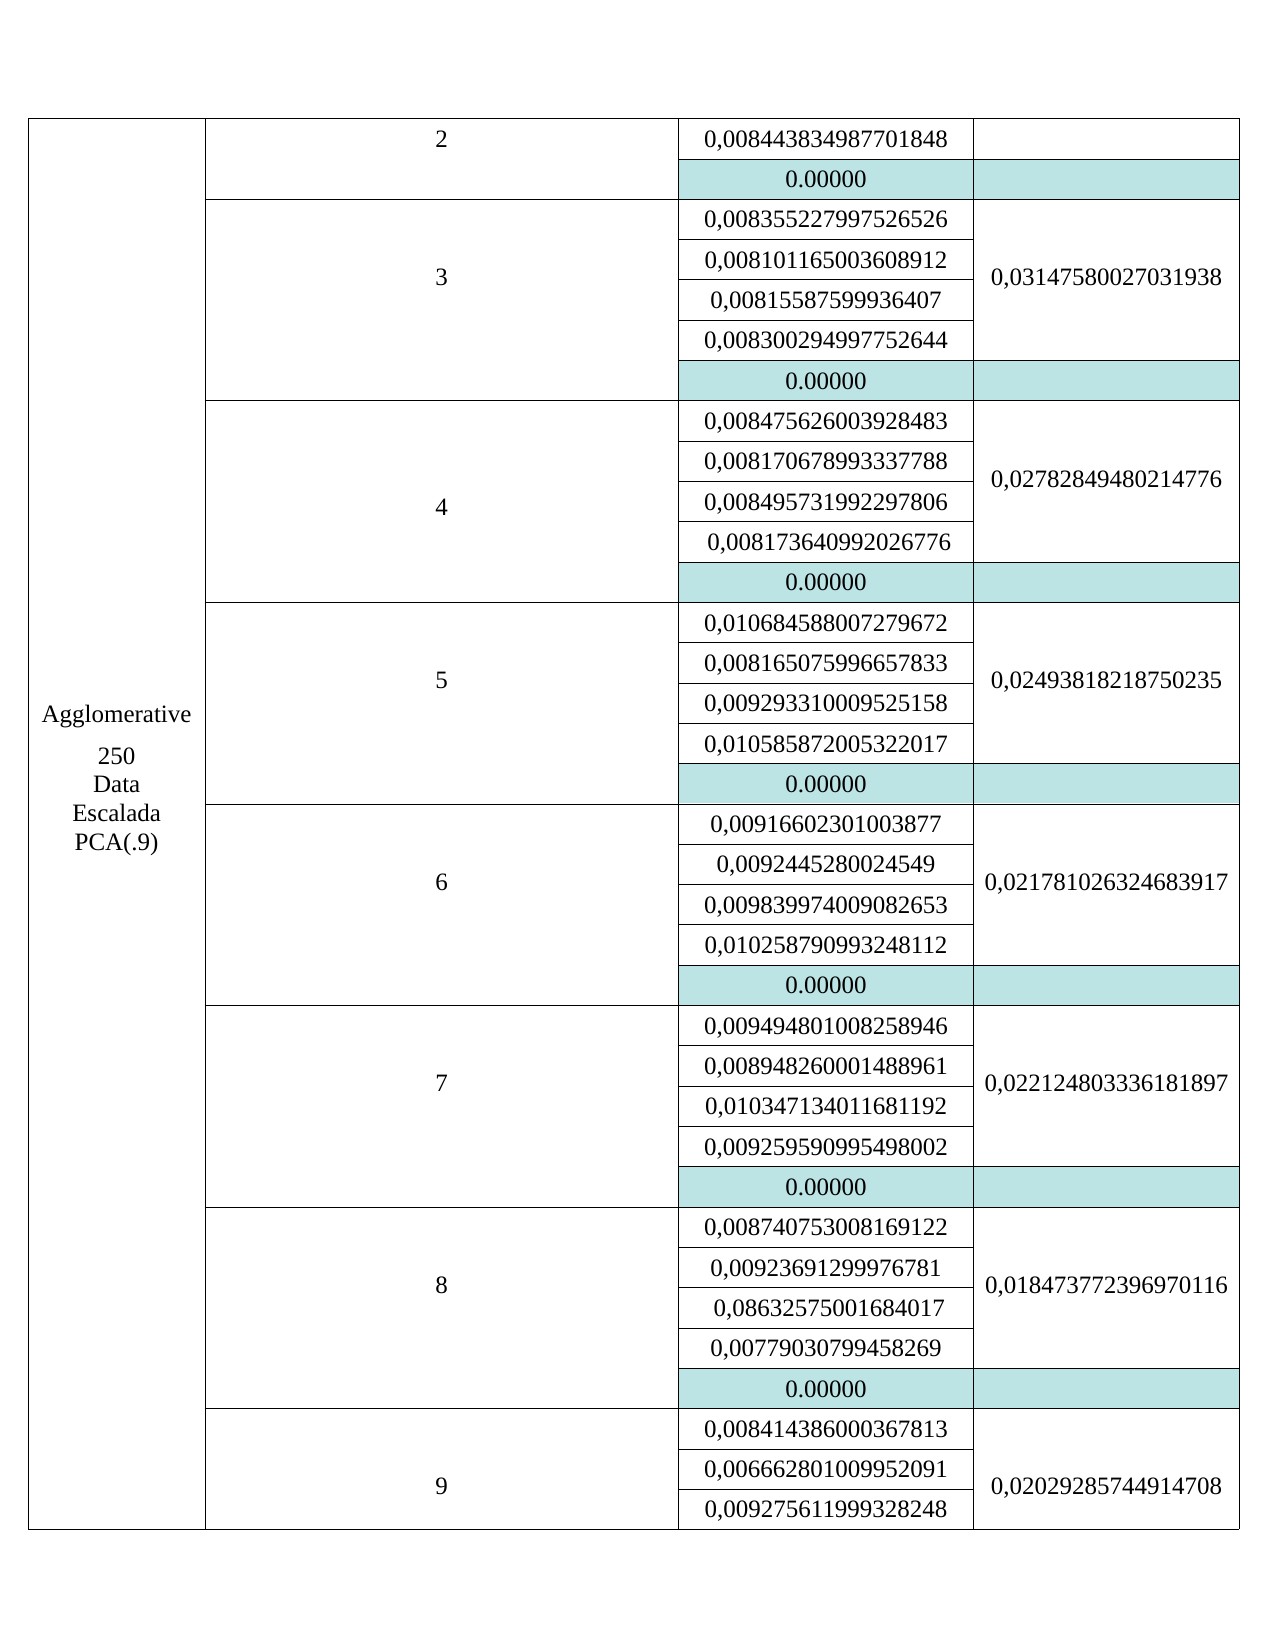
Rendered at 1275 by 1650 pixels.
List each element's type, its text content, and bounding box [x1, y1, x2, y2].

table_cell 0,008165075996657833 [679, 643, 973, 682]
table_cell 0,00963 [679, 966, 973, 1005]
table_cell 0,010347134011681192 [679, 1087, 973, 1126]
table_cell 7 [206, 1006, 678, 1207]
table_cell 0,0092445280024549 [679, 845, 973, 884]
table_cell 0,00923691299976781 [679, 1248, 973, 1287]
table_cell 0,008101165003608912 [679, 240, 973, 279]
table_cell 0,00951 [679, 1167, 973, 1207]
table_cell 0,009494801008258946 [679, 1006, 973, 1045]
table_cell 0,00833 [679, 563, 973, 602]
table_cell 0,008475626003928483 [679, 401, 973, 441]
table_cell 0,00916602301003877 [679, 805, 973, 844]
table_cell [974, 966, 1239, 1005]
table_cell 0,02802 [679, 1369, 973, 1408]
table_cell 0,009839974009082653 [679, 885, 973, 924]
table_cell 0,00968 [679, 764, 973, 803]
table_cell 3 [206, 200, 678, 400]
table_cell 0,02029285744914708 [974, 1409, 1239, 1529]
table_cell [974, 160, 1239, 199]
table_cell 9 [206, 1409, 678, 1529]
table_cell 0,02782849480214776 [974, 401, 1239, 562]
table_cell 0,010258790993248112 [679, 925, 973, 965]
table_cell 0,00779030799458269 [679, 1329, 973, 1368]
table_cell [974, 119, 1239, 158]
table_cell 0,008495731992297806 [679, 482, 973, 521]
table_cell 8 [206, 1208, 678, 1408]
table_cell 0,008170678993337788 [679, 442, 973, 481]
table_cell 0,00835 [679, 160, 973, 199]
table_cell 0,008740753008169122 [679, 1208, 973, 1247]
table_cell 0,006662801009952091 [679, 1450, 973, 1489]
table_cell [974, 1369, 1239, 1408]
table_cell 0,03147580027031938 [974, 200, 1239, 360]
table_cell 0,008414386000367813 [679, 1409, 973, 1448]
table_cell 0,010684588007279672 [679, 603, 973, 642]
table_cell 0,08632575001684017 [679, 1288, 973, 1327]
table_cell 2 [206, 119, 678, 199]
table_cell 4 [206, 401, 678, 602]
table_cell 0,00823 [679, 361, 973, 400]
table_cell [974, 764, 1239, 803]
table_cell 0,021781026324683917 [974, 805, 1239, 965]
table_cell 0,008948260001488961 [679, 1046, 973, 1086]
table_cell 0,009275611999328248 [679, 1490, 973, 1529]
table_cell 0,018473772396970116 [974, 1208, 1239, 1368]
table_cell 0,010585872005322017 [679, 724, 973, 763]
table_cell [974, 1167, 1239, 1207]
table_cell Agglomerative 250 Data Escalada PCA(.9) [29, 119, 205, 1529]
table_cell 0,008300294997752644 [679, 321, 973, 360]
table_cell 0,022124803336181897 [974, 1006, 1239, 1166]
table_cell 0,008443834987701848 [679, 119, 973, 158]
table_cell 0,009259590995498002 [679, 1127, 973, 1166]
table_cell 0,008355227997526526 [679, 200, 973, 239]
table_cell 0,009293310009525158 [679, 684, 973, 723]
table_cell 0,00815587599936407 [679, 280, 973, 320]
table_cell [974, 361, 1239, 400]
table_cell 0,02493818218750235 [974, 603, 1239, 763]
table_cell 0,008173640992026776 [679, 522, 973, 562]
table_cell [974, 563, 1239, 602]
table_cell 5 [206, 603, 678, 803]
table_cell 6 [206, 805, 678, 1005]
